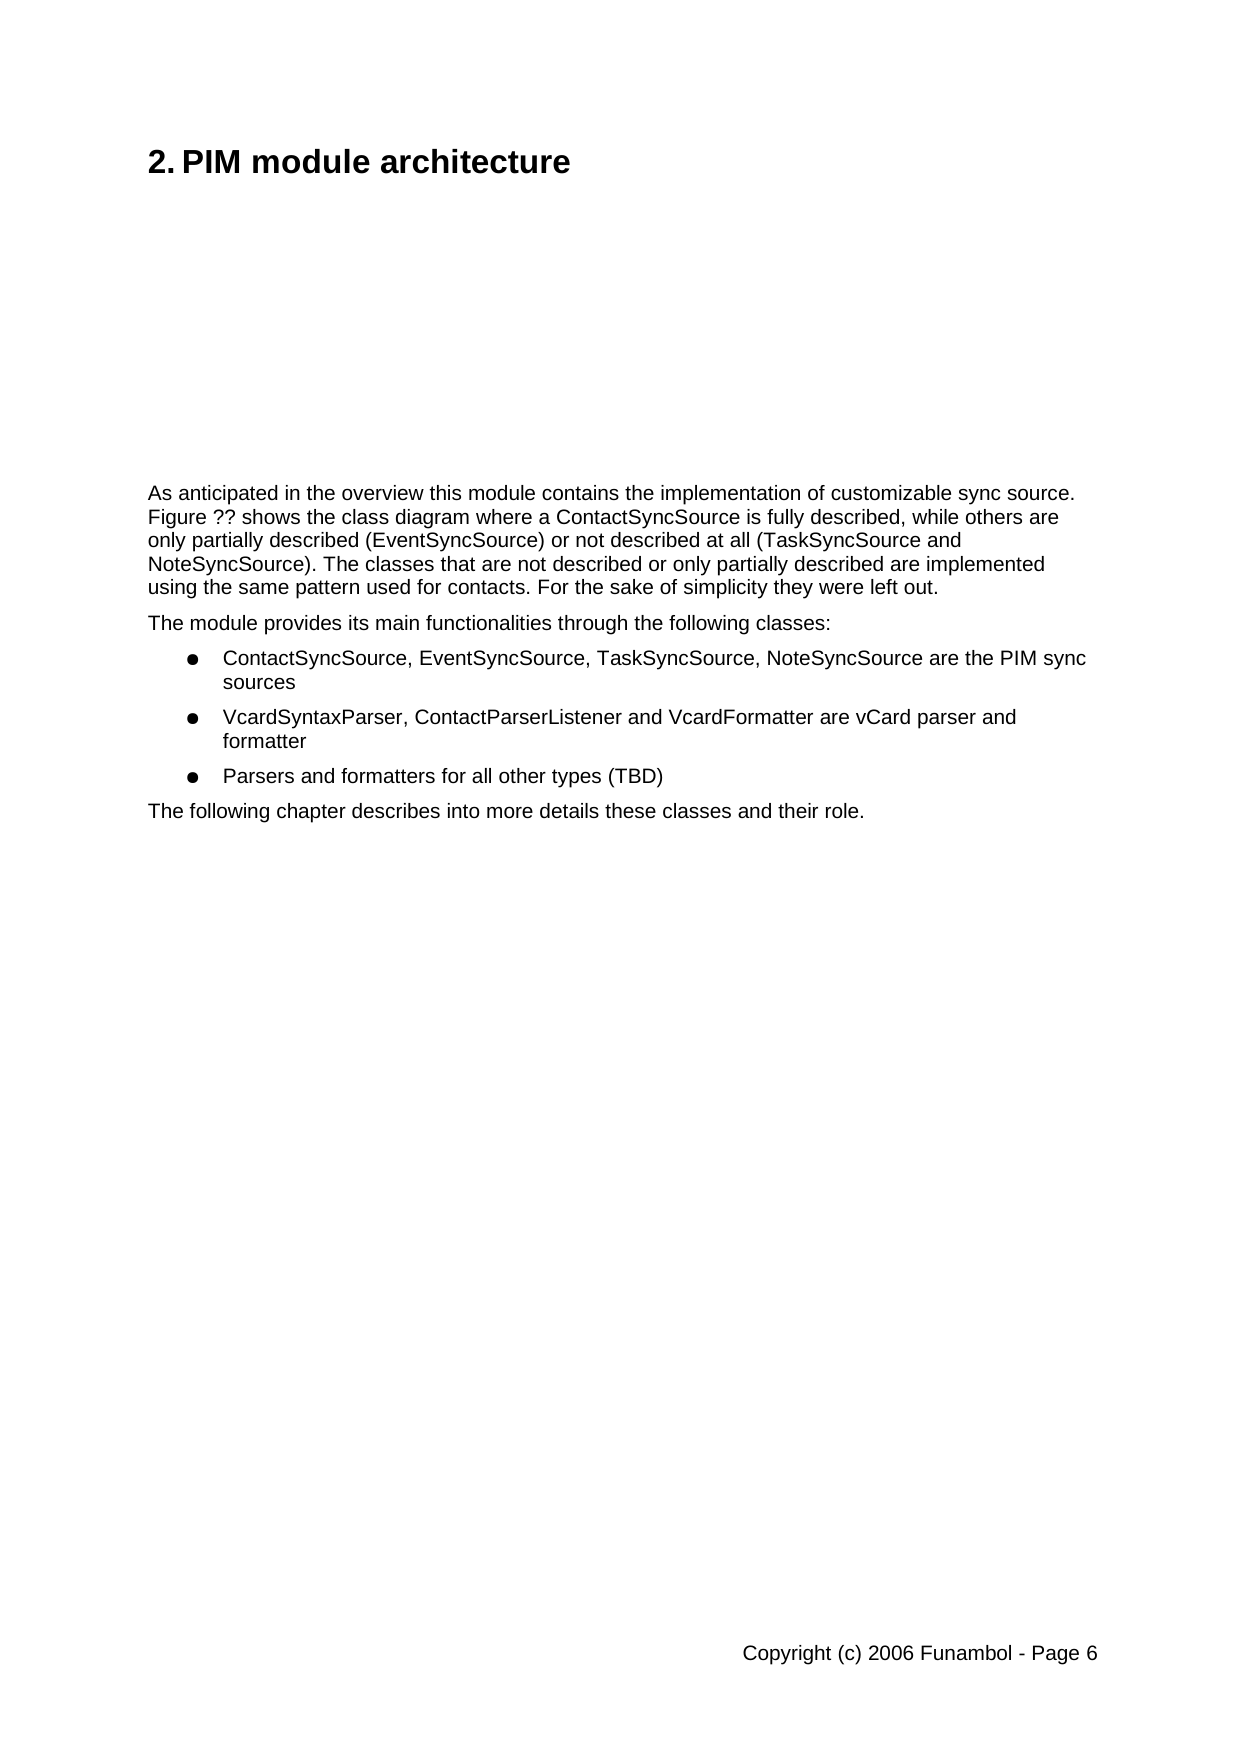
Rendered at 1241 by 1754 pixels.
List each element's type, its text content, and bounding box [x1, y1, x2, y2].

text The following chapter describes into more details these classes and their role. [148, 800, 1098, 823]
text The module provides its main functionalities through the following classes: [148, 611, 1098, 635]
list Parsers and formatters for all other types (TBD) [185, 764, 1098, 788]
subtitle PIM module architecture [148, 143, 1098, 180]
list VcardSyntaxParser, ContactParserListener and VcardFormatter are vCard parser and formatter [185, 706, 1098, 753]
list ContactSyncSource, EventSyncSource, TaskSyncSource, NoteSyncSource are the PIM sync sources [185, 647, 1098, 694]
text As anticipated in the overview this module contains the implementation of customizable sync source. Figure ?? shows the class diagram where a ContactSyncSource is fully described, while others are only partially described (EventSyncSource) or not described at all (TaskSyncSource and NoteSyncSource). The classes that are not described or only partially described are implemented using the same pattern used for contacts. For the sake of simplicity they were left out. [148, 482, 1098, 599]
